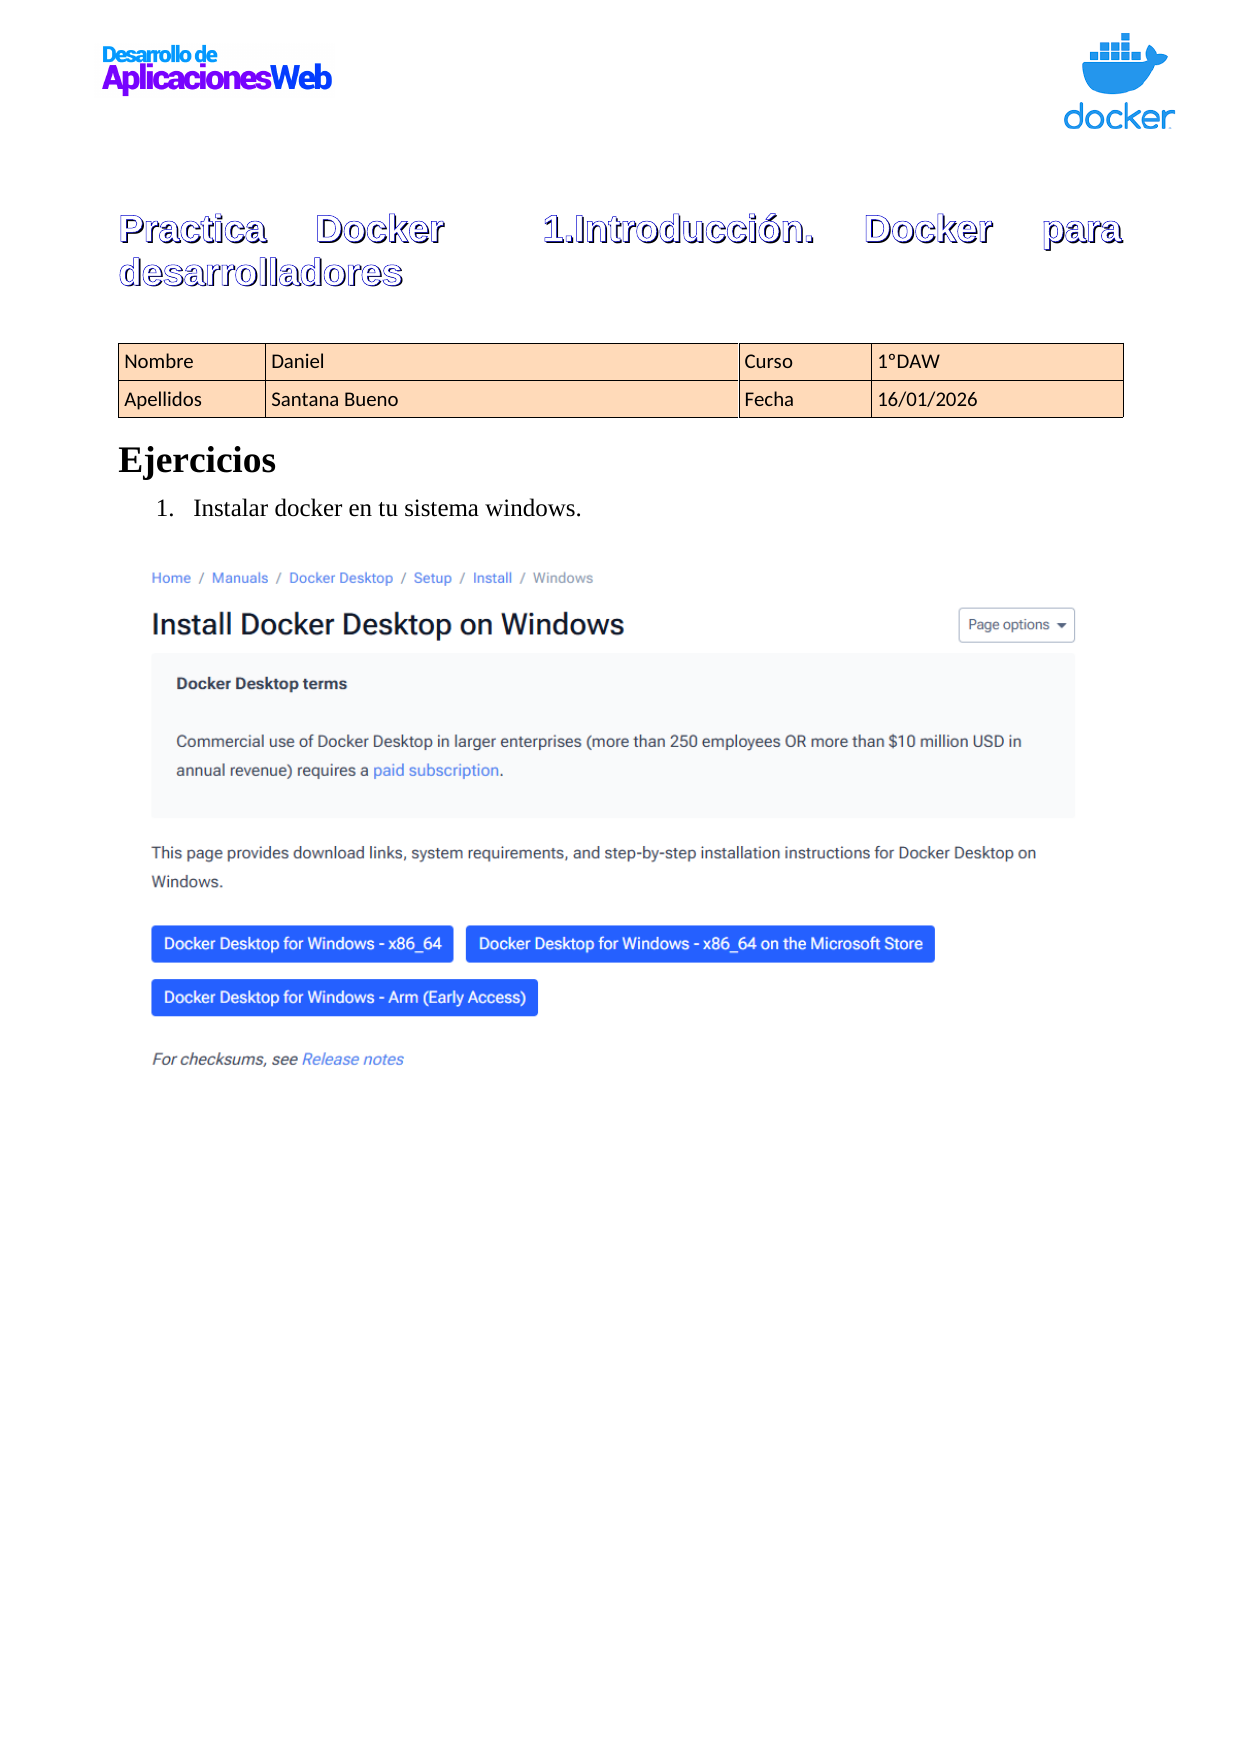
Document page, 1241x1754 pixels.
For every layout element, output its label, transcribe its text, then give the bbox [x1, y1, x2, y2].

picture [1064, 33, 1176, 129]
list Instalar docker en tu sistema windows. [156, 493, 1122, 522]
table_cell 16/01/2026 [872, 381, 1123, 417]
picture [94, 43, 336, 98]
table_header 1ºDAW [872, 344, 1123, 380]
subtitle Practica Docker 1.Introducción. Docker para desarrolladores [118, 206, 1122, 337]
table_header Nombre [119, 344, 265, 380]
table_cell Apellidos [119, 381, 265, 417]
table_header Curso [740, 344, 871, 380]
table_cell Santana Bueno [266, 381, 738, 417]
picture [136, 556, 1104, 1072]
subtitle Ejercicios [118, 438, 1122, 481]
table_cell Fecha [740, 381, 871, 417]
table_header Daniel [266, 344, 738, 380]
